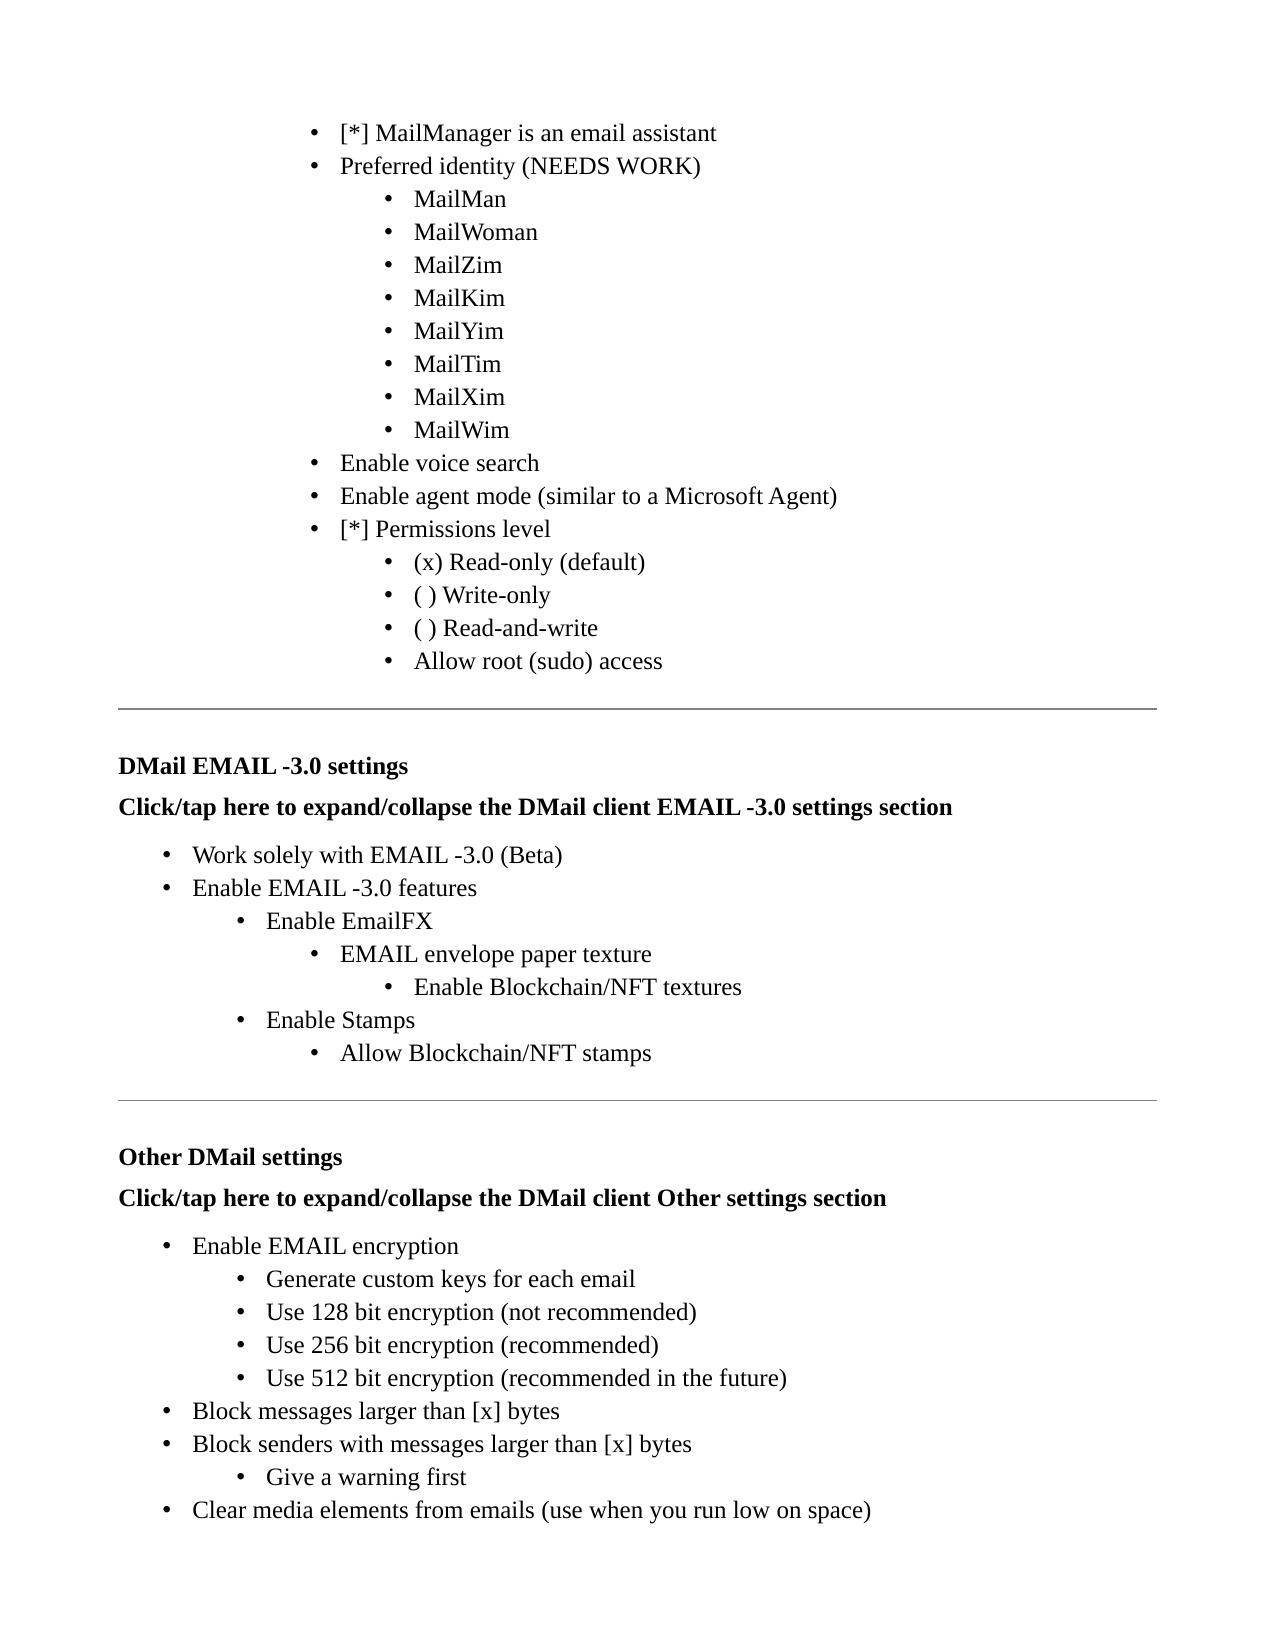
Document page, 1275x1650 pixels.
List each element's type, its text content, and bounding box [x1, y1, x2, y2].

text Click/tap here to expand/collapse the DMail client EMAIL -3.0 settings section [118, 792, 1157, 821]
list ( ) Read-and-write [384, 613, 1157, 642]
list Work solely with EMAIL -3.0 (Beta) [162, 840, 1157, 868]
list MailZim [384, 250, 1157, 279]
list MailTim [384, 349, 1157, 378]
list Clear media elements from emails (use when you run low on space) [162, 1495, 1157, 1524]
list MailWoman [384, 217, 1157, 246]
list Enable Stamps [236, 1005, 1157, 1033]
list Block messages larger than [x] bytes [162, 1396, 1157, 1425]
list Use 512 bit encryption (recommended in the future) [236, 1363, 1157, 1392]
list Enable EMAIL -3.0 features [162, 873, 1157, 901]
list Enable voice search [310, 448, 1157, 477]
list Use 256 bit encryption (recommended) [236, 1330, 1157, 1359]
text Click/tap here to expand/collapse the DMail client Other settings section [118, 1183, 1157, 1212]
list Allow root (sudo) access [384, 646, 1157, 675]
list [*] Permissions level [310, 514, 1157, 543]
subtitle Other DMail settings [118, 1142, 1157, 1171]
list Give a warning first [236, 1462, 1157, 1491]
subtitle DMail EMAIL -3.0 settings [118, 751, 1157, 779]
list (x) Read-only (default) [384, 547, 1157, 576]
list EMAIL envelope paper texture [310, 939, 1157, 967]
list Enable EMAIL encryption [162, 1231, 1157, 1260]
list Generate custom keys for each email [236, 1264, 1157, 1293]
list Enable Blockchain/NFT textures [384, 972, 1157, 1001]
list MailKim [384, 283, 1157, 312]
list Block senders with messages larger than [x] bytes [162, 1429, 1157, 1458]
list Allow Blockchain/NFT stamps [310, 1038, 1157, 1067]
list Use 128 bit encryption (not recommended) [236, 1297, 1157, 1326]
list MailMan [384, 184, 1157, 213]
list MailXim [384, 382, 1157, 411]
list Enable agent mode (similar to a Microsoft Agent) [310, 481, 1157, 510]
list Enable EmailFX [236, 906, 1157, 934]
list [*] MailManager is an email assistant [310, 118, 1157, 147]
list Preferred identity (NEEDS WORK) [310, 151, 1157, 180]
list MailWim [384, 415, 1157, 444]
list MailYim [384, 316, 1157, 345]
list ( ) Write-only [384, 580, 1157, 609]
